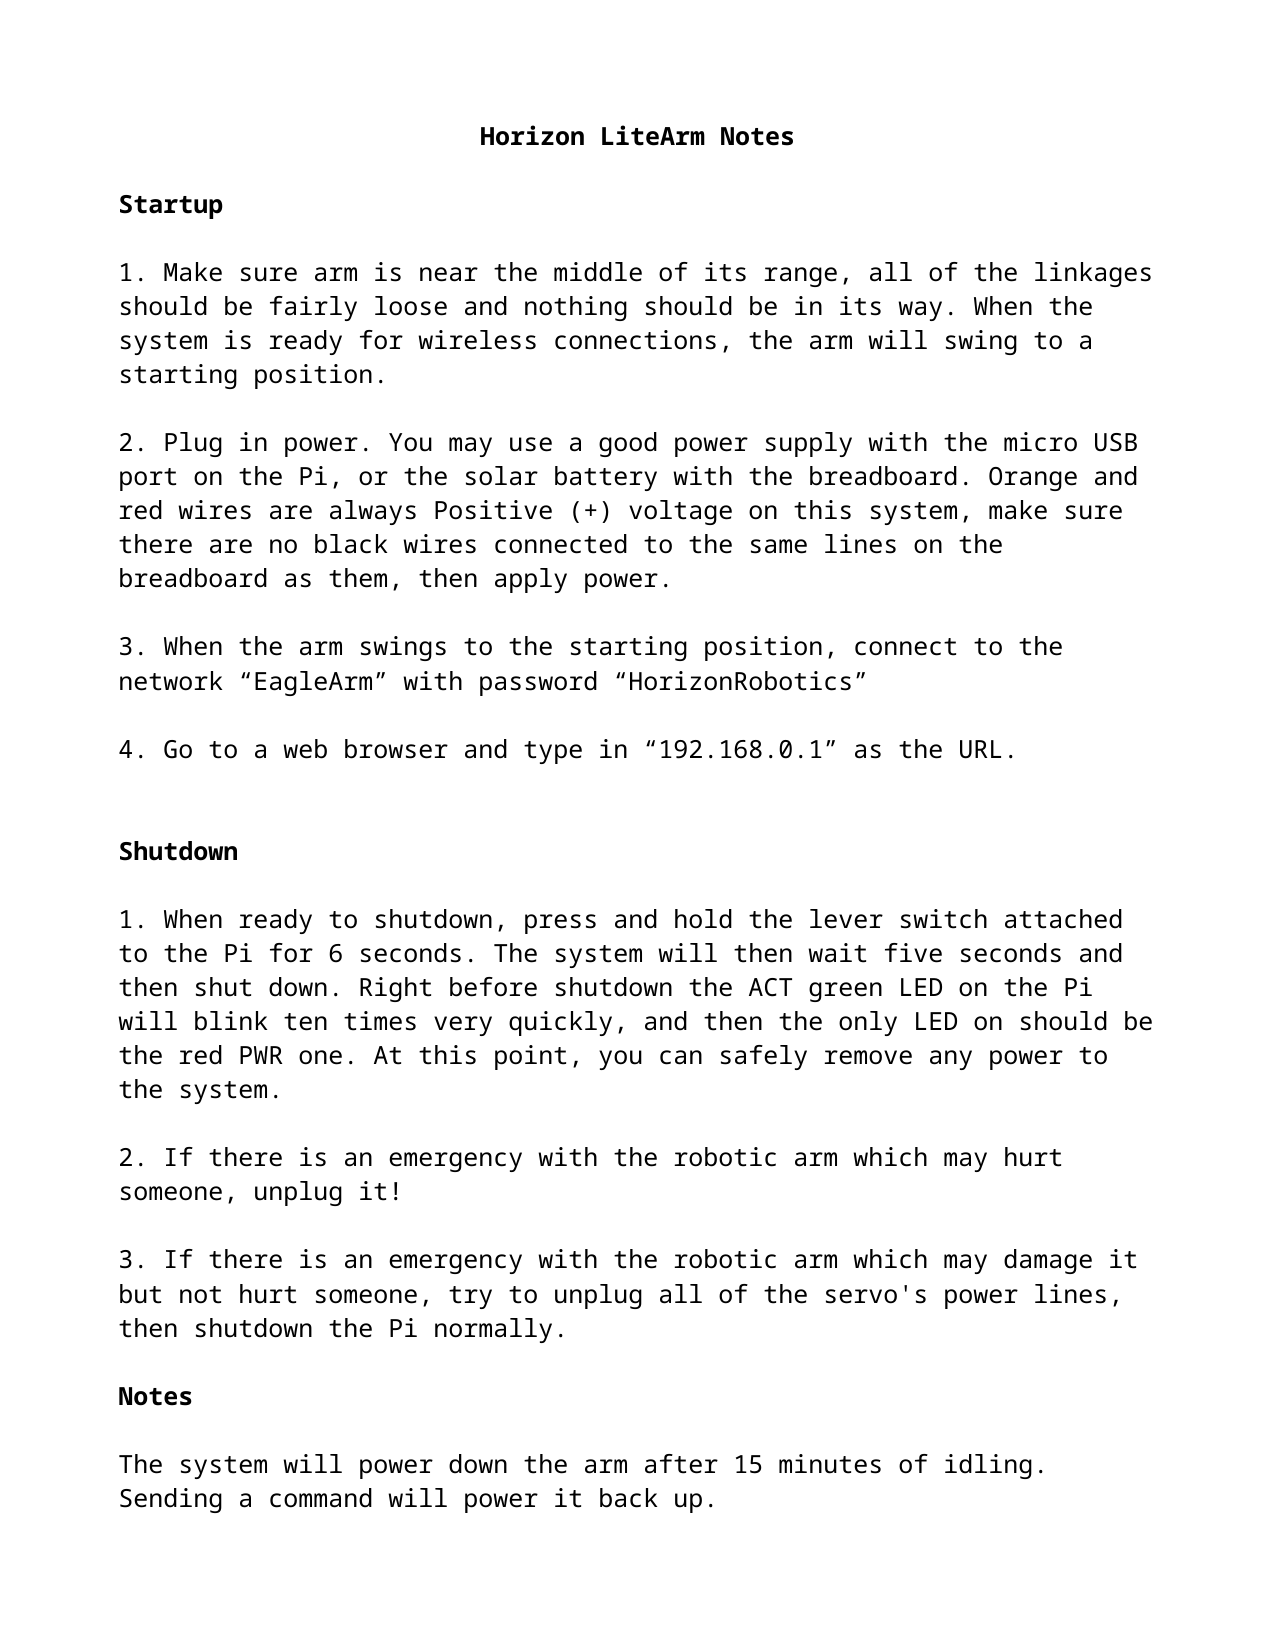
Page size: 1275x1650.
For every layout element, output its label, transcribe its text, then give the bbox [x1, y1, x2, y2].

text Shutdown [118, 833, 1157, 867]
text 4. Go to a web browser and type in “192.168.0.1” as the URL. [118, 731, 1157, 765]
text The system will power down the arm after 15 minutes of idling. Sending a command will power it back up. [118, 1447, 1157, 1515]
text 3. When the arm swings to the starting position, connect to the network “EagleArm” with password “HorizonRobotics” [118, 629, 1157, 697]
text 3. If there is an emergency with the robotic arm which may damage it but not hurt someone, try to unplug all of the servo's power lines, then shutdown the Pi normally. [118, 1242, 1157, 1344]
text 1. Make sure arm is near the middle of its range, all of the linkages should be fairly loose and nothing should be in its way. When the system is ready for wireless connections, the arm will swing to a starting position. [118, 254, 1157, 391]
text 2. If there is an emergency with the robotic arm which may hurt someone, unplug it! [118, 1140, 1157, 1208]
text Notes [118, 1378, 1157, 1412]
text 2. Plug in power. You may use a good power supply with the micro USB port on the Pi, or the solar battery with the breadboard. Orange and red wires are always Positive (+) voltage on this system, make sure there are no black wires connected to the same lines on the breadboard as them, then apply power. [118, 425, 1157, 595]
text Startup [118, 186, 1157, 220]
text Horizon LiteArm Notes [118, 118, 1157, 152]
text 1. When ready to shutdown, press and hold the lever switch attached to the Pi for 6 seconds. The system will then wait five seconds and then shut down. Right before shutdown the ACT green LED on the Pi will blink ten times very quickly, and then the only LED on should be the red PWR one. At this point, you can safely remove any power to the system. [118, 902, 1157, 1106]
